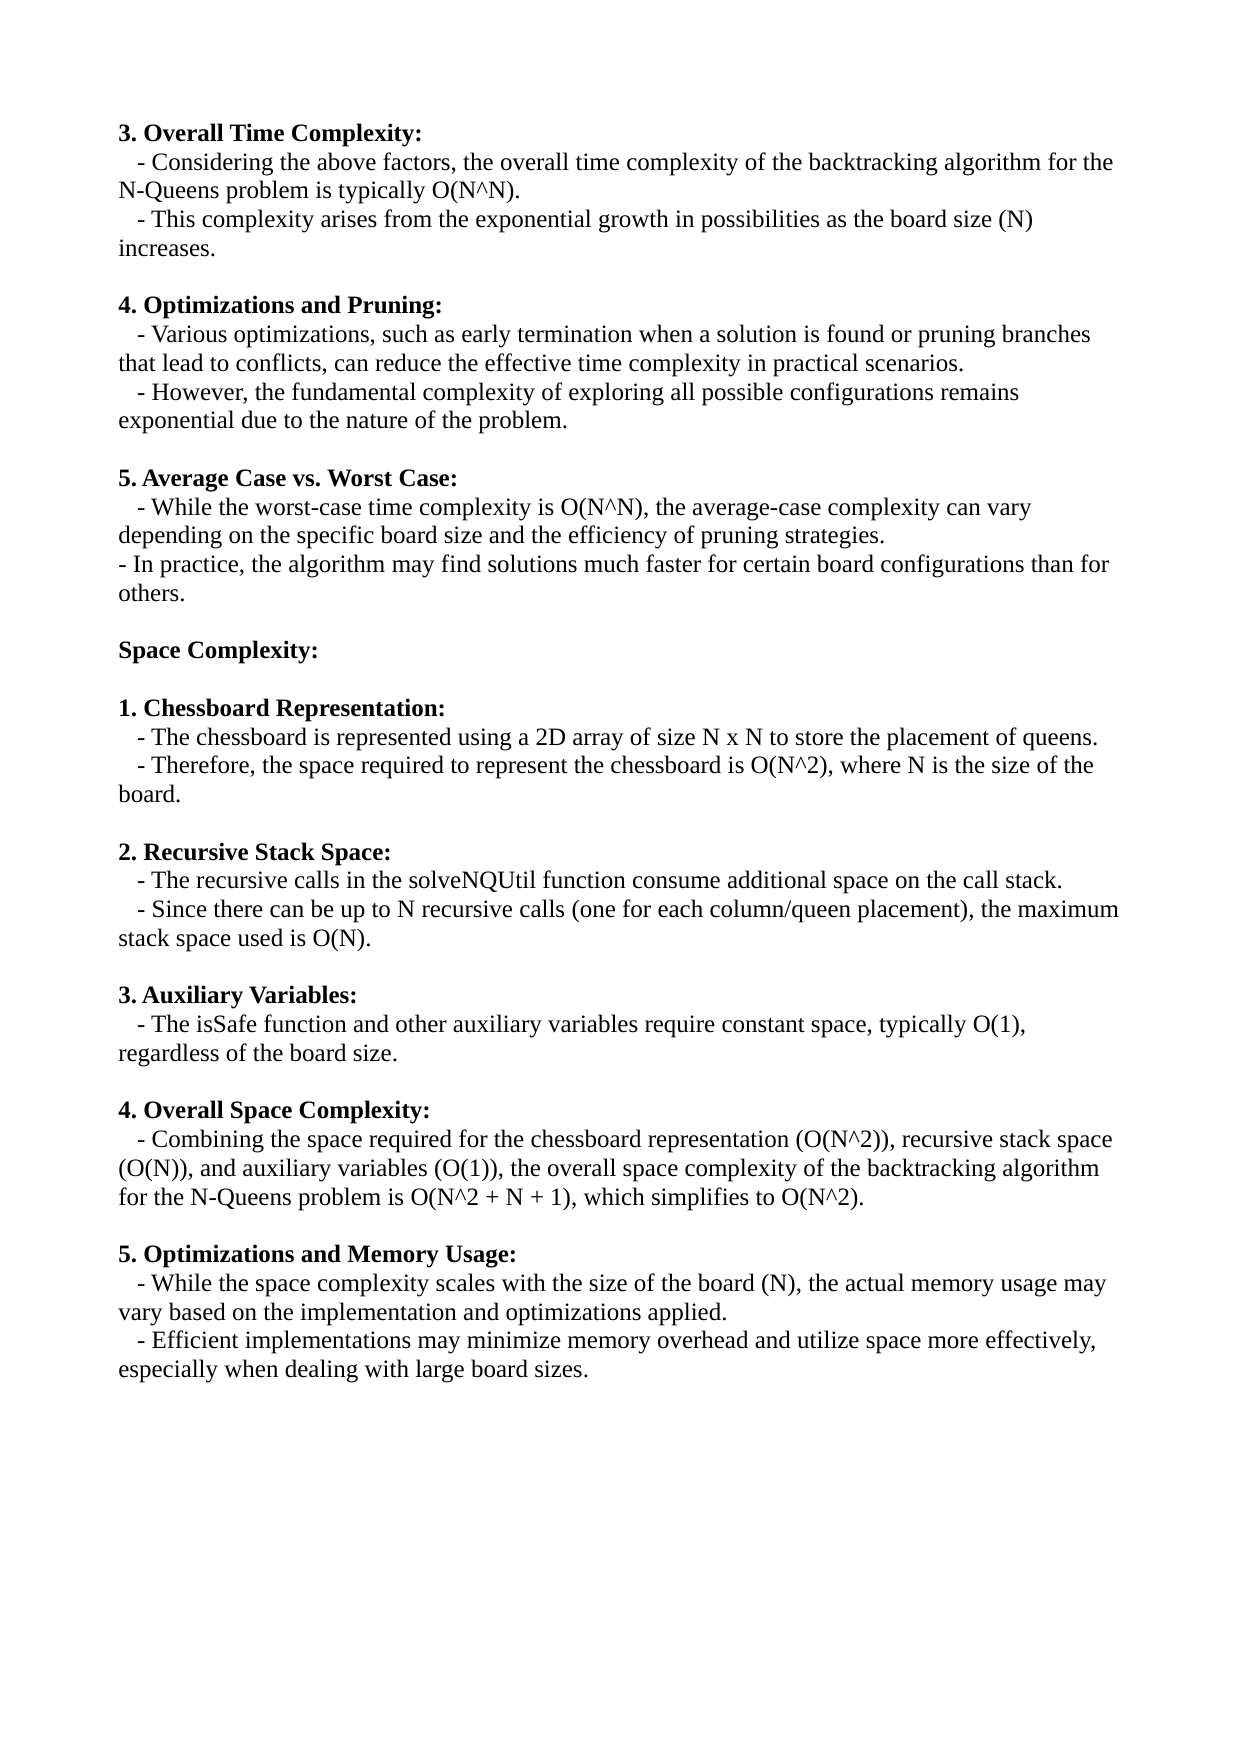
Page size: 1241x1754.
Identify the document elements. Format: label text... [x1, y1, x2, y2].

text - While the space complexity scales with the size of the board (N), the actual memory usage may vary based on the implementation and optimizations applied. [118, 1268, 1122, 1326]
text 1. Chessboard Representation: [118, 693, 1122, 722]
text - The chessboard is represented using a 2D array of size N x N to store the placement of queens. [118, 722, 1122, 751]
text 3. Overall Time Complexity: [118, 118, 1122, 147]
text - However, the fundamental complexity of exploring all possible configurations remains exponential due to the nature of the problem. [118, 377, 1122, 434]
text - Considering the above factors, the overall time complexity of the backtracking algorithm for the N-Queens problem is typically O(N^N). [118, 147, 1122, 204]
text - Therefore, the space required to represent the chessboard is O(N^2), where N is the size of the board. [118, 751, 1122, 808]
text Space Complexity: [118, 636, 1122, 664]
text 4. Optimizations and Pruning: [118, 291, 1122, 319]
text 5. Average Case vs. Worst Case: [118, 463, 1122, 492]
text - The isSafe function and other auxiliary variables require constant space, typically O(1), regardless of the board size. [118, 1009, 1122, 1067]
text - This complexity arises from the exponential growth in possibilities as the board size (N) increases. [118, 204, 1122, 262]
text - In practice, the algorithm may find solutions much faster for certain board configurations than for others. [118, 549, 1122, 607]
text 2. Recursive Stack Space: [118, 837, 1122, 866]
text - The recursive calls in the solveNQUtil function consume additional space on the call stack. [118, 866, 1122, 894]
text - Combining the space required for the chessboard representation (O(N^2)), recursive stack space (O(N)), and auxiliary variables (O(1)), the overall space complexity of the backtracking algorithm for the N-Queens problem is O(N^2 + N + 1), which simplifies to O(N^2). [118, 1124, 1122, 1211]
text 5. Optimizations and Memory Usage: [118, 1239, 1122, 1268]
text - Since there can be up to N recursive calls (one for each column/queen placement), the maximum stack space used is O(N). [118, 894, 1122, 952]
text 3. Auxiliary Variables: [118, 981, 1122, 1009]
text - Efficient implementations may minimize memory overhead and utilize space more effectively, especially when dealing with large board sizes. [118, 1326, 1122, 1383]
text 4. Overall Space Complexity: [118, 1096, 1122, 1124]
text - While the worst-case time complexity is O(N^N), the average-case complexity can vary depending on the specific board size and the efficiency of pruning strategies. [118, 492, 1122, 549]
text - Various optimizations, such as early termination when a solution is found or pruning branches that lead to conflicts, can reduce the effective time complexity in practical scenarios. [118, 319, 1122, 377]
